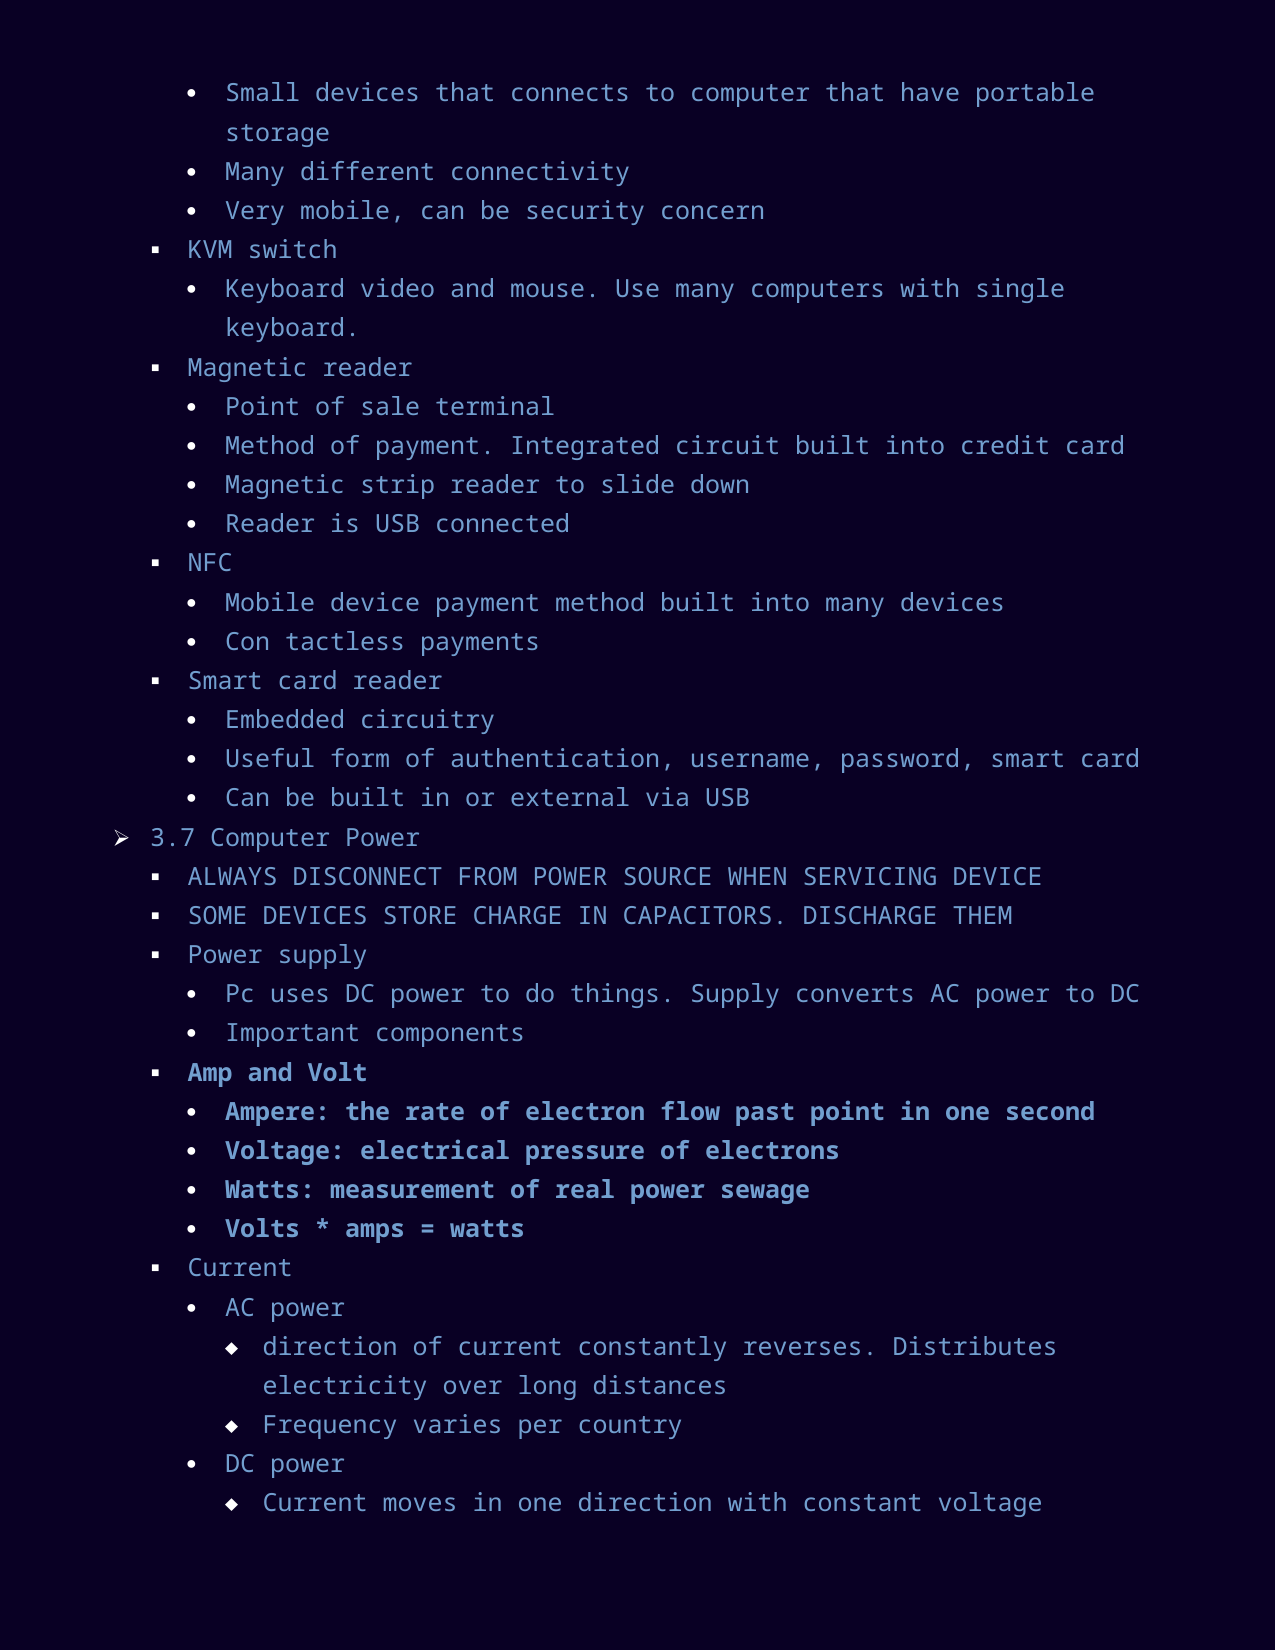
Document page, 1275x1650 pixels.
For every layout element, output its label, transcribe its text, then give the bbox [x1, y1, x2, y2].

list Method of payment. Integrated circuit built into credit card [187, 427, 1200, 462]
list ALWAYS DISCONNECT FROM POWER SOURCE WHEN SERVICING DEVICE [150, 858, 1200, 892]
list Useful form of authentication, username, password, smart card [187, 741, 1200, 775]
list 3.7 Computer Power [112, 819, 1200, 853]
list Amp and Volt [150, 1054, 1200, 1088]
list Magnetic strip reader to slide down [187, 467, 1200, 501]
list Reader is USB connected [187, 506, 1200, 540]
list Point of sale terminal [187, 388, 1200, 422]
list Small devices that connects to computer that have portable storage [187, 75, 1200, 148]
list Very mobile, can be security concern [187, 192, 1200, 227]
list AC power [187, 1289, 1200, 1323]
list SOME DEVICES STORE CHARGE IN CAPACITORS. DISCHARGE THEM [150, 897, 1200, 932]
list Voltage: electrical pressure of electrons [187, 1132, 1200, 1167]
list Keyboard video and mouse. Use many computers with single keyboard. [187, 271, 1200, 344]
list Frequency varies per country [225, 1407, 1200, 1441]
list Con tactless payments [187, 623, 1200, 657]
list direction of current constantly reverses. Distributes electricity over long distances [225, 1328, 1200, 1402]
list Mobile device payment method built into many devices [187, 584, 1200, 618]
list Magnetic reader [150, 349, 1200, 383]
list Volts * amps = watts [187, 1211, 1200, 1245]
list Important components [187, 1015, 1200, 1049]
list NFC [150, 545, 1200, 579]
list Current moves in one direction with constant voltage [225, 1485, 1200, 1519]
list Smart card reader [150, 662, 1200, 697]
list Can be built in or external via USB [187, 780, 1200, 814]
list Embedded circuitry [187, 702, 1200, 736]
list Pc uses DC power to do things. Supply converts AC power to DC [187, 976, 1200, 1010]
list Power supply [150, 937, 1200, 971]
list Ampere: the rate of electron flow past point in one second [187, 1093, 1200, 1127]
list KVM switch [150, 232, 1200, 266]
list Current [150, 1250, 1200, 1284]
list DC power [187, 1446, 1200, 1480]
list Watts: measurement of real power sewage [187, 1172, 1200, 1206]
list Many different connectivity [187, 153, 1200, 187]
